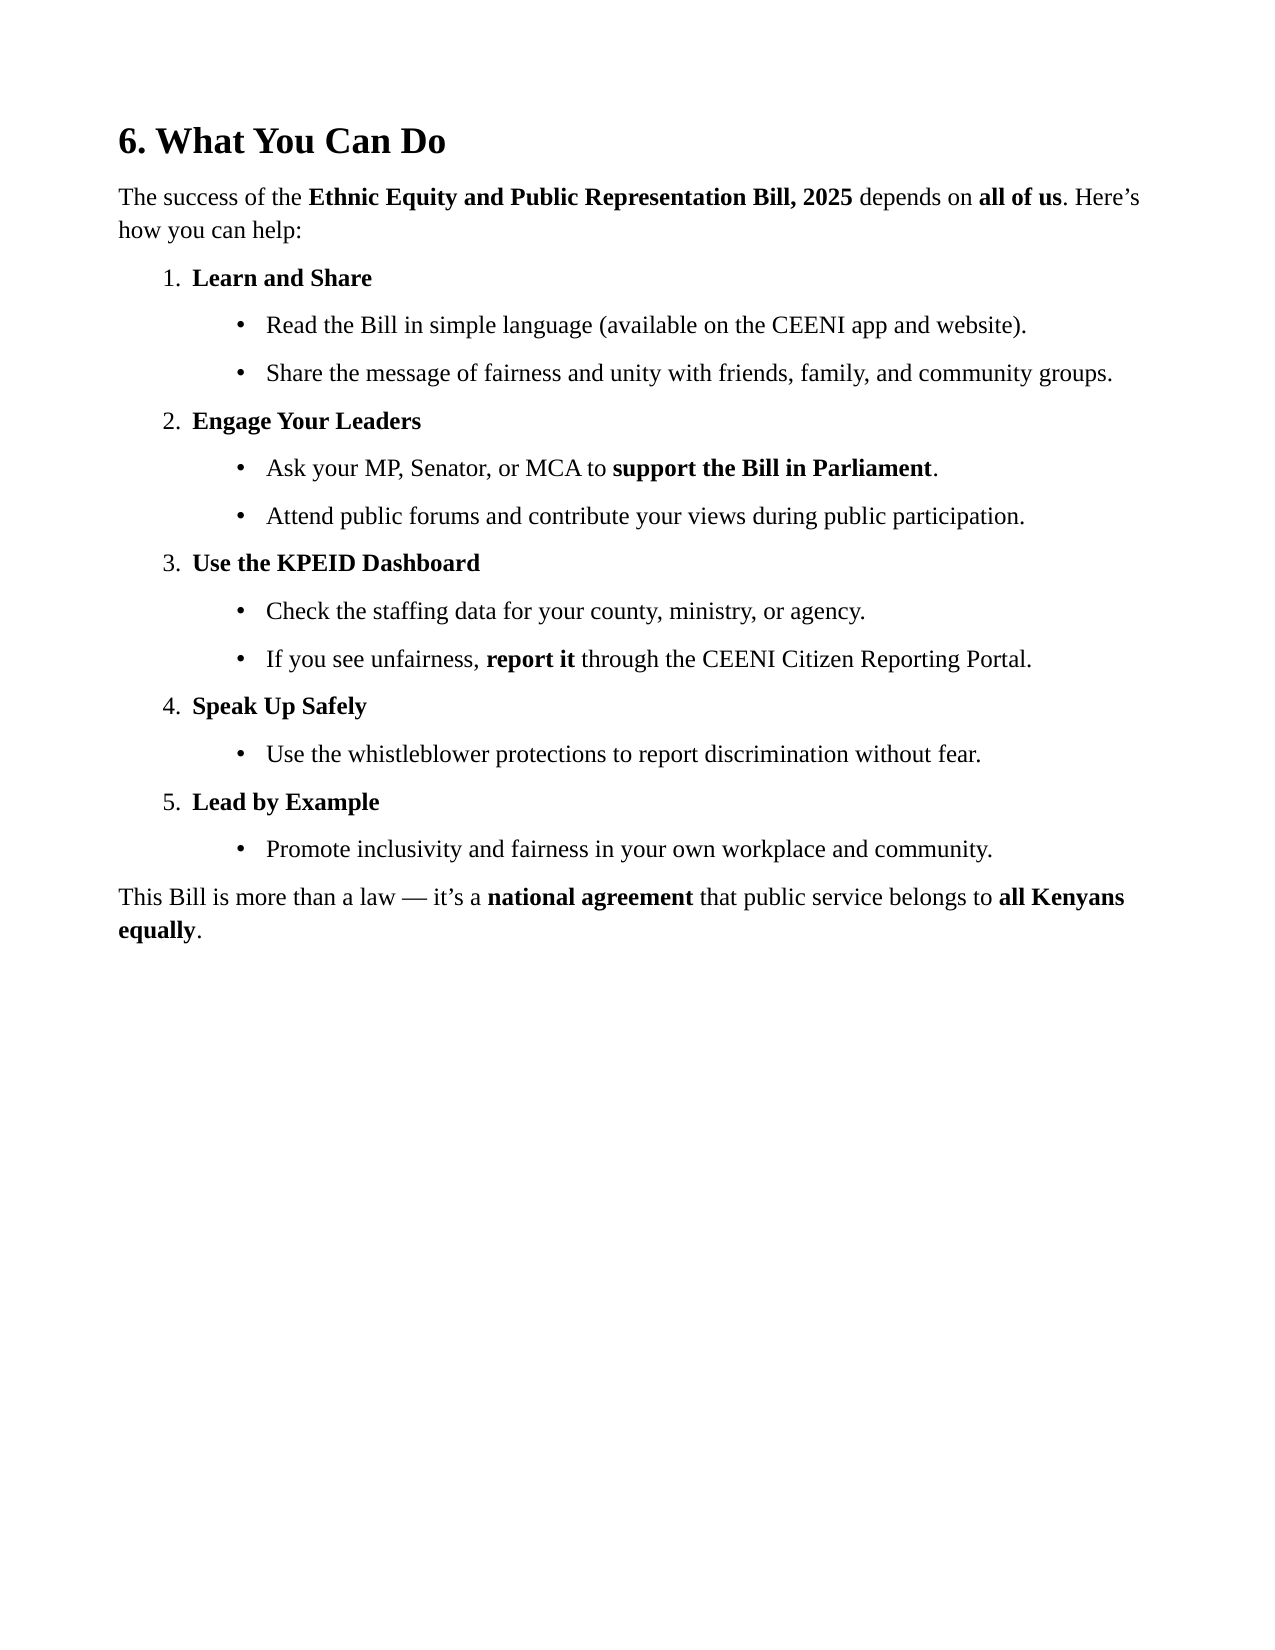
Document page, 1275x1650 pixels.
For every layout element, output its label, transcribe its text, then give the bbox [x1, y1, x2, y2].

list Read the Bill in simple language (available on the CEENI app and website). [236, 311, 1157, 339]
list Ask your MP, Senator, or MCA to support the Bill in Parliament. [236, 453, 1157, 482]
list Check the staffing data for your county, ministry, or agency. [236, 596, 1157, 625]
list Learn and Share [162, 263, 1157, 292]
list Promote inclusivity and fairness in your own workplace and community. [236, 834, 1157, 863]
list Speak Up Safely [162, 691, 1157, 720]
list Lead by Example [162, 787, 1157, 815]
list Use the KPEID Dashboard [162, 548, 1157, 577]
list Engage Your Leaders [162, 406, 1157, 434]
text This Bill is more than a law — it’s a national agreement that public service belongs to all Kenyans equally. [118, 882, 1157, 943]
subtitle 6. What You Can Do [118, 118, 1157, 161]
list If you see unfairness, report it through the CEENI Citizen Reporting Portal. [236, 644, 1157, 672]
list Attend public forums and contribute your views during public participation. [236, 501, 1157, 530]
list Share the message of fairness and unity with friends, family, and community groups. [236, 358, 1157, 387]
text The success of the Ethnic Equity and Public Representation Bill, 2025 depends on all of us. Here’s how you can help: [118, 182, 1157, 244]
list Use the whistleblower protections to report discrimination without fear. [236, 739, 1157, 768]
